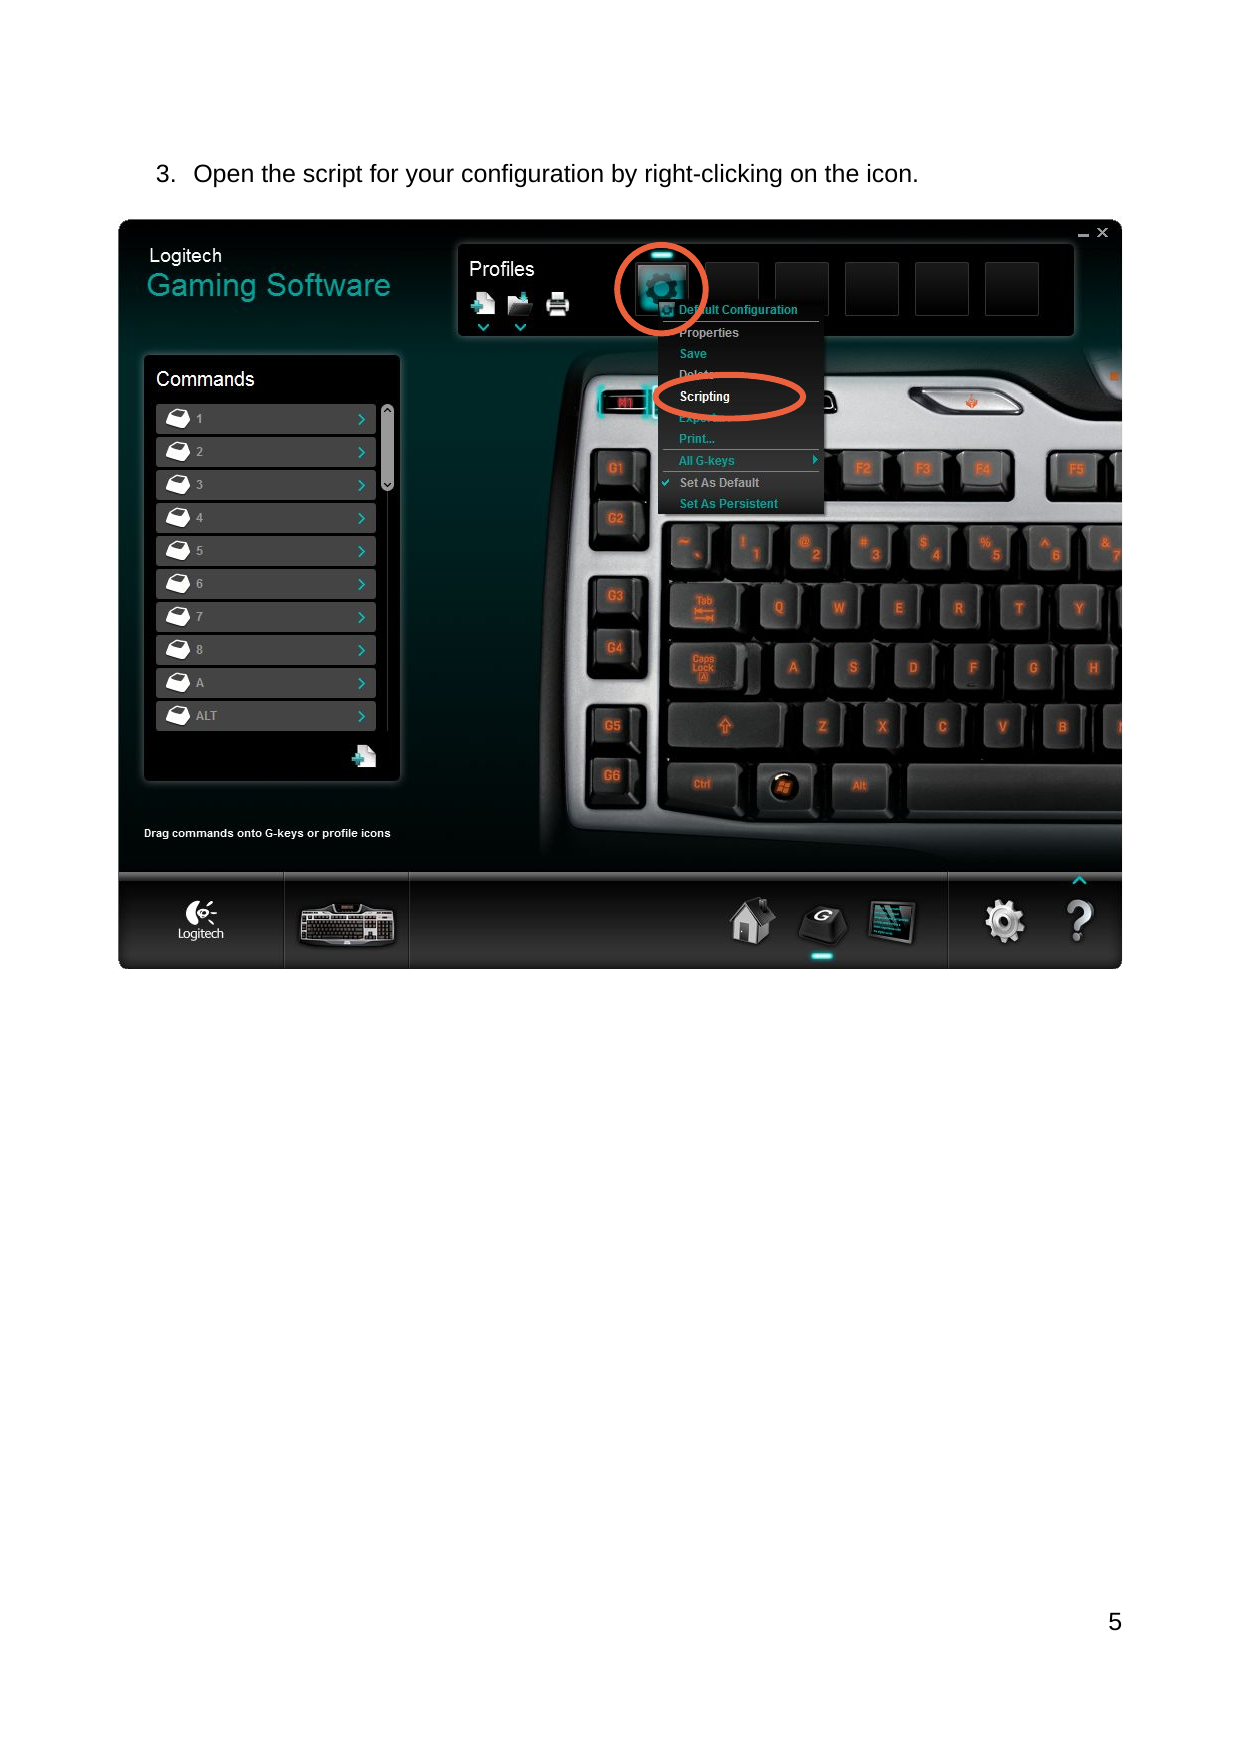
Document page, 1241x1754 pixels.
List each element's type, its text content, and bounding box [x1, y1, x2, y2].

list Open the script for your configuration by right-clicking on the icon. [156, 159, 1122, 188]
picture [118, 200, 1123, 969]
